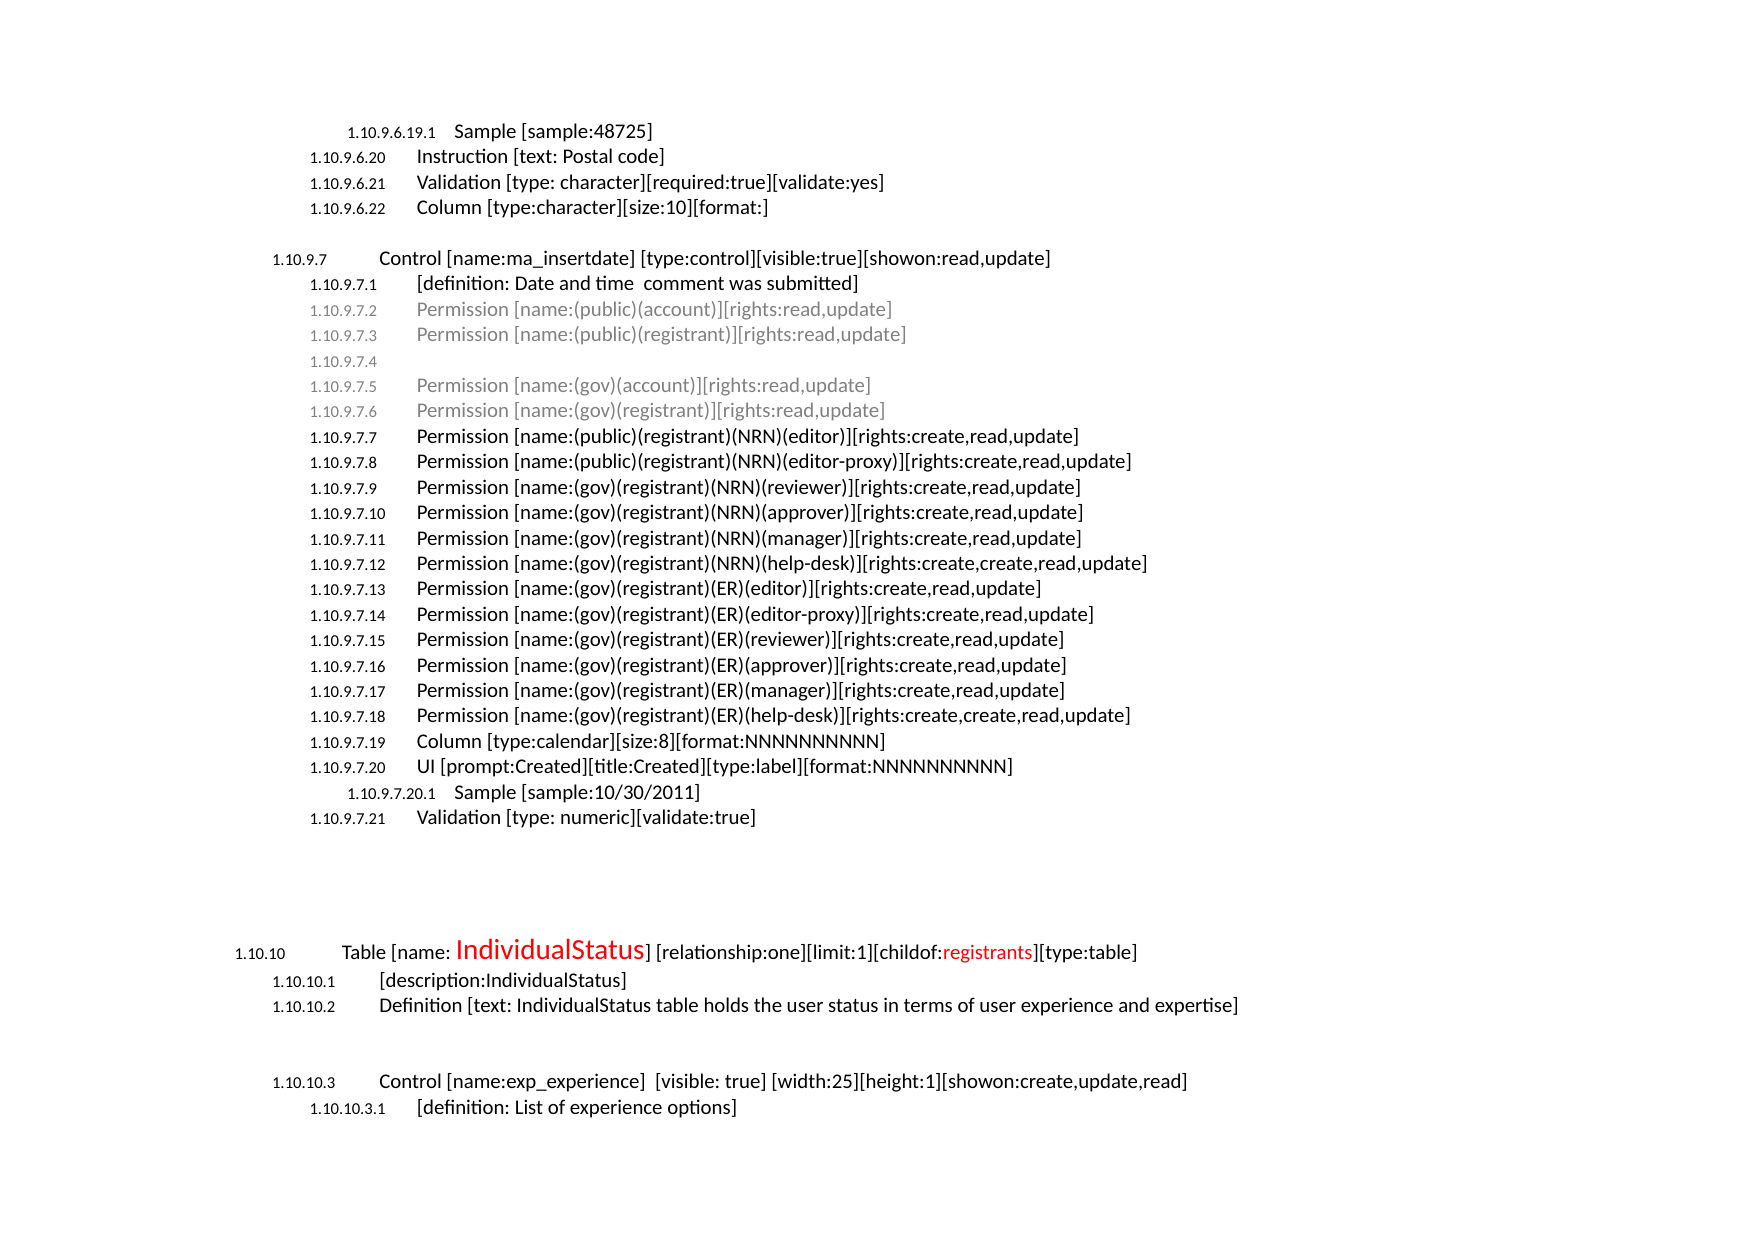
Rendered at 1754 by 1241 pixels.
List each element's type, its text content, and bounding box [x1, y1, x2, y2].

list Permission [name:(gov)(registrant)(NRN)(help-desk)][rights:create,create,read,update] [306, 550, 1636, 576]
list Permission [name:(gov)(registrant)(NRN)(manager)][rights:create,read,update] [306, 525, 1636, 550]
list Permission [name:(gov)(registrant)(NRN)(reviewer)][rights:create,read,update] [306, 474, 1636, 499]
list Control [name:ma_insertdate] [type:control][visible:true][showon:read,update] [268, 245, 1636, 271]
list UI [prompt:Created][title:Created][type:label][format:NNNNNNNNNN] [306, 753, 1636, 779]
list Column [type:character][size:10][format:] [306, 194, 1636, 220]
list Permission [name:(gov)(registrant)][rights:read,update] [306, 398, 1636, 423]
list Instruction [text: Postal code] [306, 143, 1636, 169]
list Permission [name:(public)(registrant)(NRN)(editor-proxy)][rights:create,read,update] [306, 448, 1636, 474]
list Permission [name:(gov)(account)][rights:read,update] [306, 372, 1636, 398]
list Validation [type: character][required:true][validate:yes] [306, 169, 1636, 194]
list Permission [name:(public)(registrant)(NRN)(editor)][rights:create,read,update] [306, 423, 1636, 448]
list Permission [name:(gov)(registrant)(ER)(reviewer)][rights:create,read,update] [306, 626, 1636, 652]
list Column [type:calendar][size:8][format:NNNNNNNNNN] [306, 728, 1636, 753]
list [definition: List of experience options] [306, 1094, 1636, 1119]
list Permission [name:(gov)(registrant)(NRN)(approver)][rights:create,read,update] [306, 499, 1636, 525]
list [definition: Date and time comment was submitted] [306, 271, 1636, 296]
list Permission [name:(gov)(registrant)(ER)(editor-proxy)][rights:create,read,update] [306, 601, 1636, 626]
list Definition [text: IndividualStatus table holds the user status in terms of user experience and expertise] [268, 992, 1636, 1018]
list Permission [name:(gov)(registrant)(ER)(approver)][rights:create,read,update] [306, 652, 1636, 677]
list Permission [name:(public)(registrant)][rights:read,update] [306, 321, 1636, 347]
list Control [name:exp_experience] [visible: true] [width:25][height:1][showon:create,update,read] [268, 1069, 1636, 1094]
list Permission [name:(gov)(registrant)(ER)(manager)][rights:create,read,update] [306, 677, 1636, 703]
list [description:IndividualStatus] [268, 967, 1636, 992]
list Sample [sample:10/30/2011] [343, 779, 1636, 804]
list Table [name: IndividualStatus] [relationship:one][limit:1][childof:registrants][type:table] [231, 931, 1636, 967]
list Sample [sample:48725] [343, 118, 1636, 143]
list Permission [name:(gov)(registrant)(ER)(editor)][rights:create,read,update] [306, 576, 1636, 601]
list Permission [name:(gov)(registrant)(ER)(help-desk)][rights:create,create,read,update] [306, 703, 1636, 728]
list Validation [type: numeric][validate:true] [306, 804, 1636, 830]
list Permission [name:(public)(account)][rights:read,update] [306, 296, 1636, 321]
